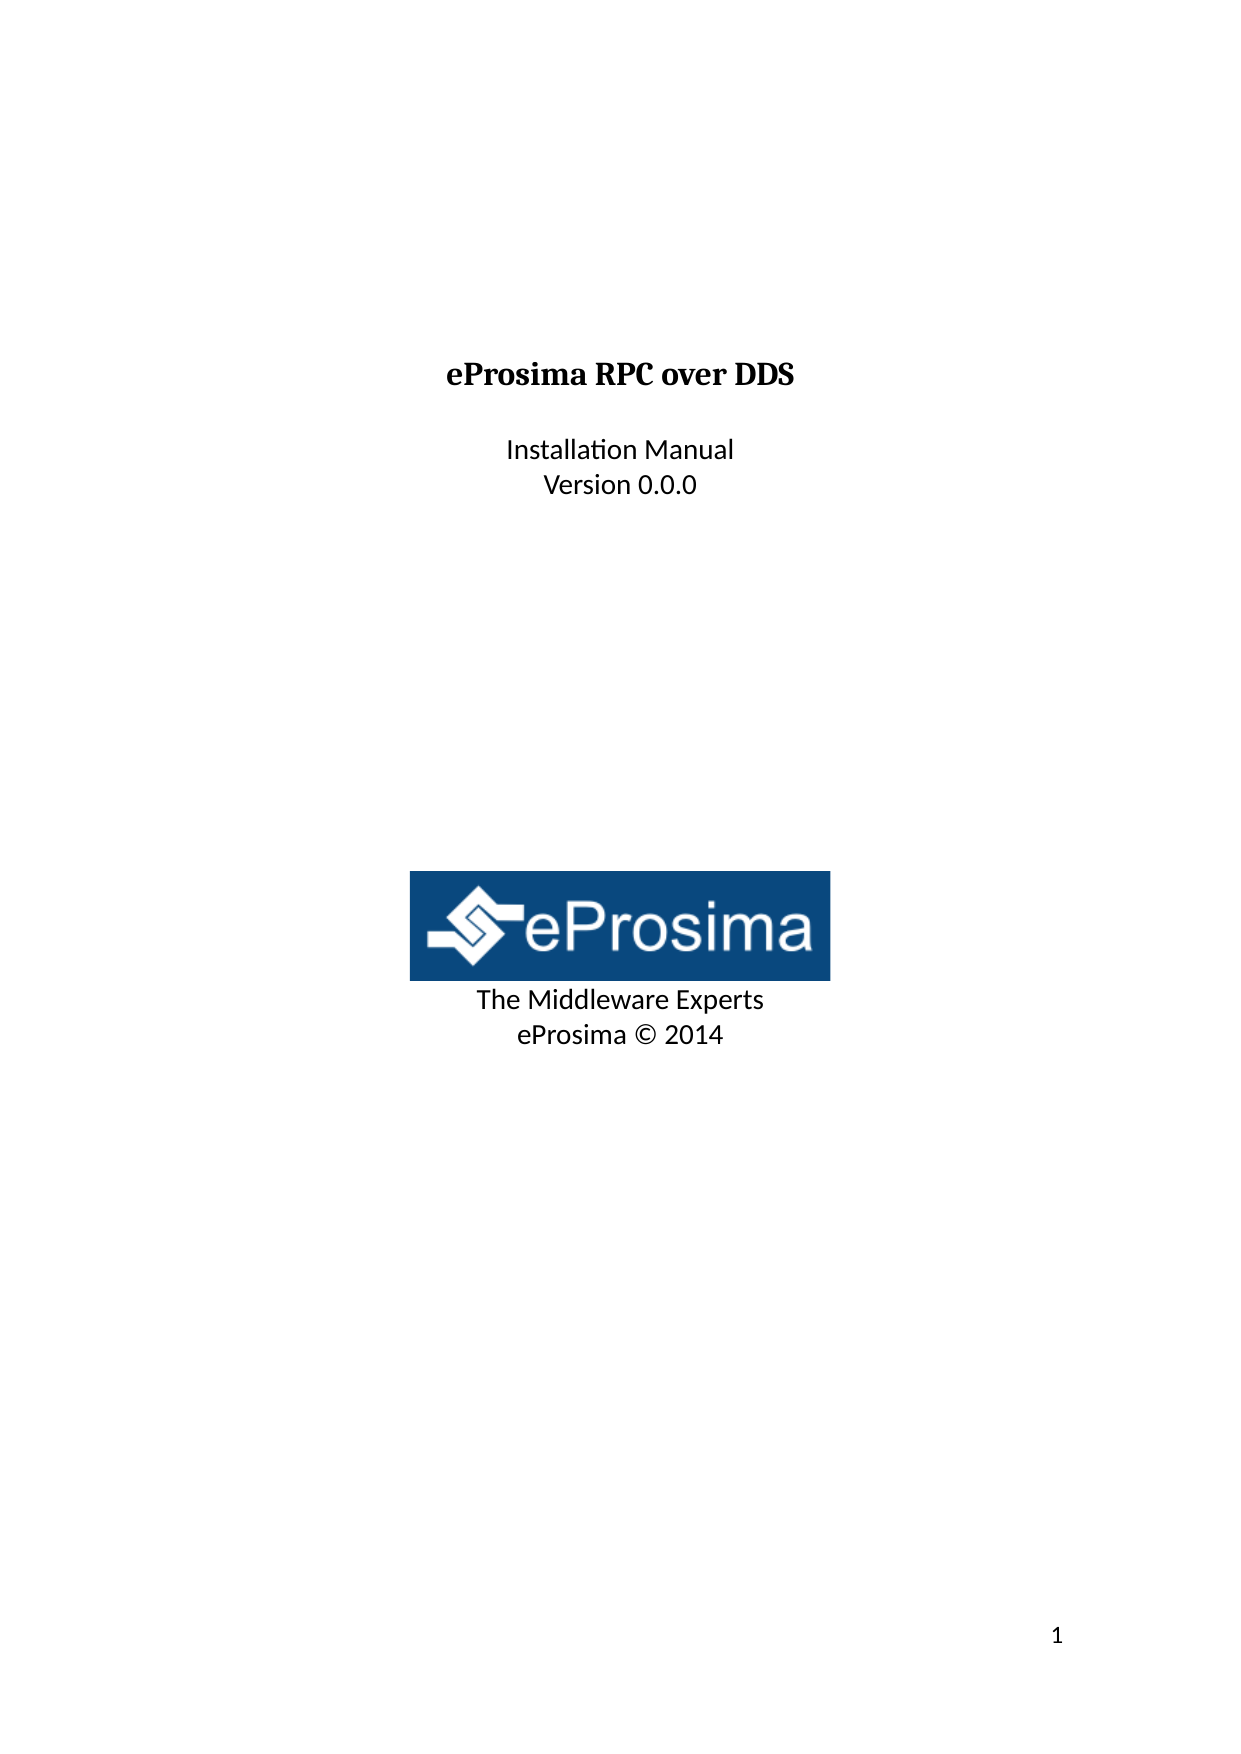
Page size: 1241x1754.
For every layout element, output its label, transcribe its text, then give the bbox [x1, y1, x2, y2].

title eProsima RPC over DDS [177, 356, 1063, 394]
text Version 0.0.0 [177, 466, 1063, 502]
text Installation Manual [177, 400, 1063, 466]
picture [409, 871, 831, 981]
text eProsima © 2014 [177, 1016, 1063, 1052]
text The Middleware Experts [177, 871, 1063, 1016]
